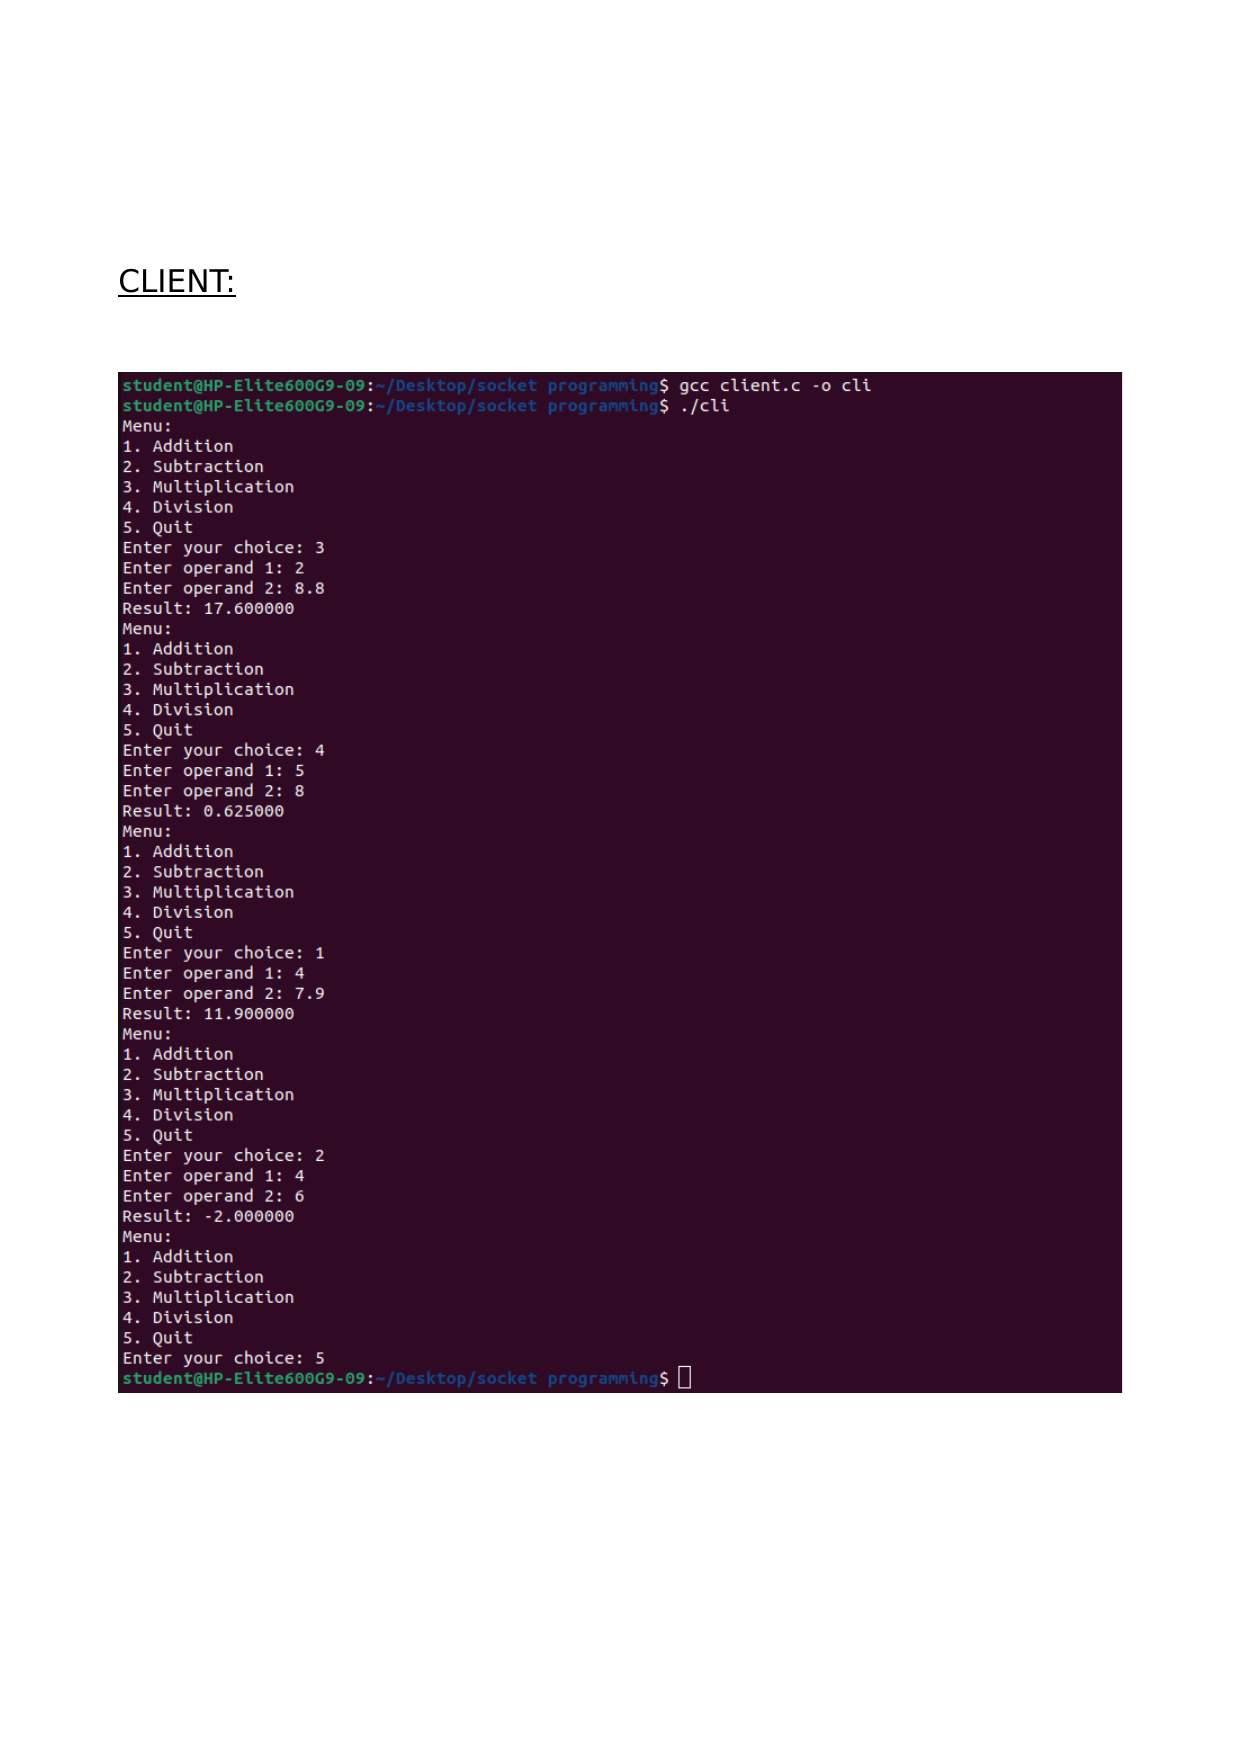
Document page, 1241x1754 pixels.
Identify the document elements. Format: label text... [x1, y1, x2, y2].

picture [118, 372, 1123, 1393]
text CLIENT: [118, 264, 1122, 300]
